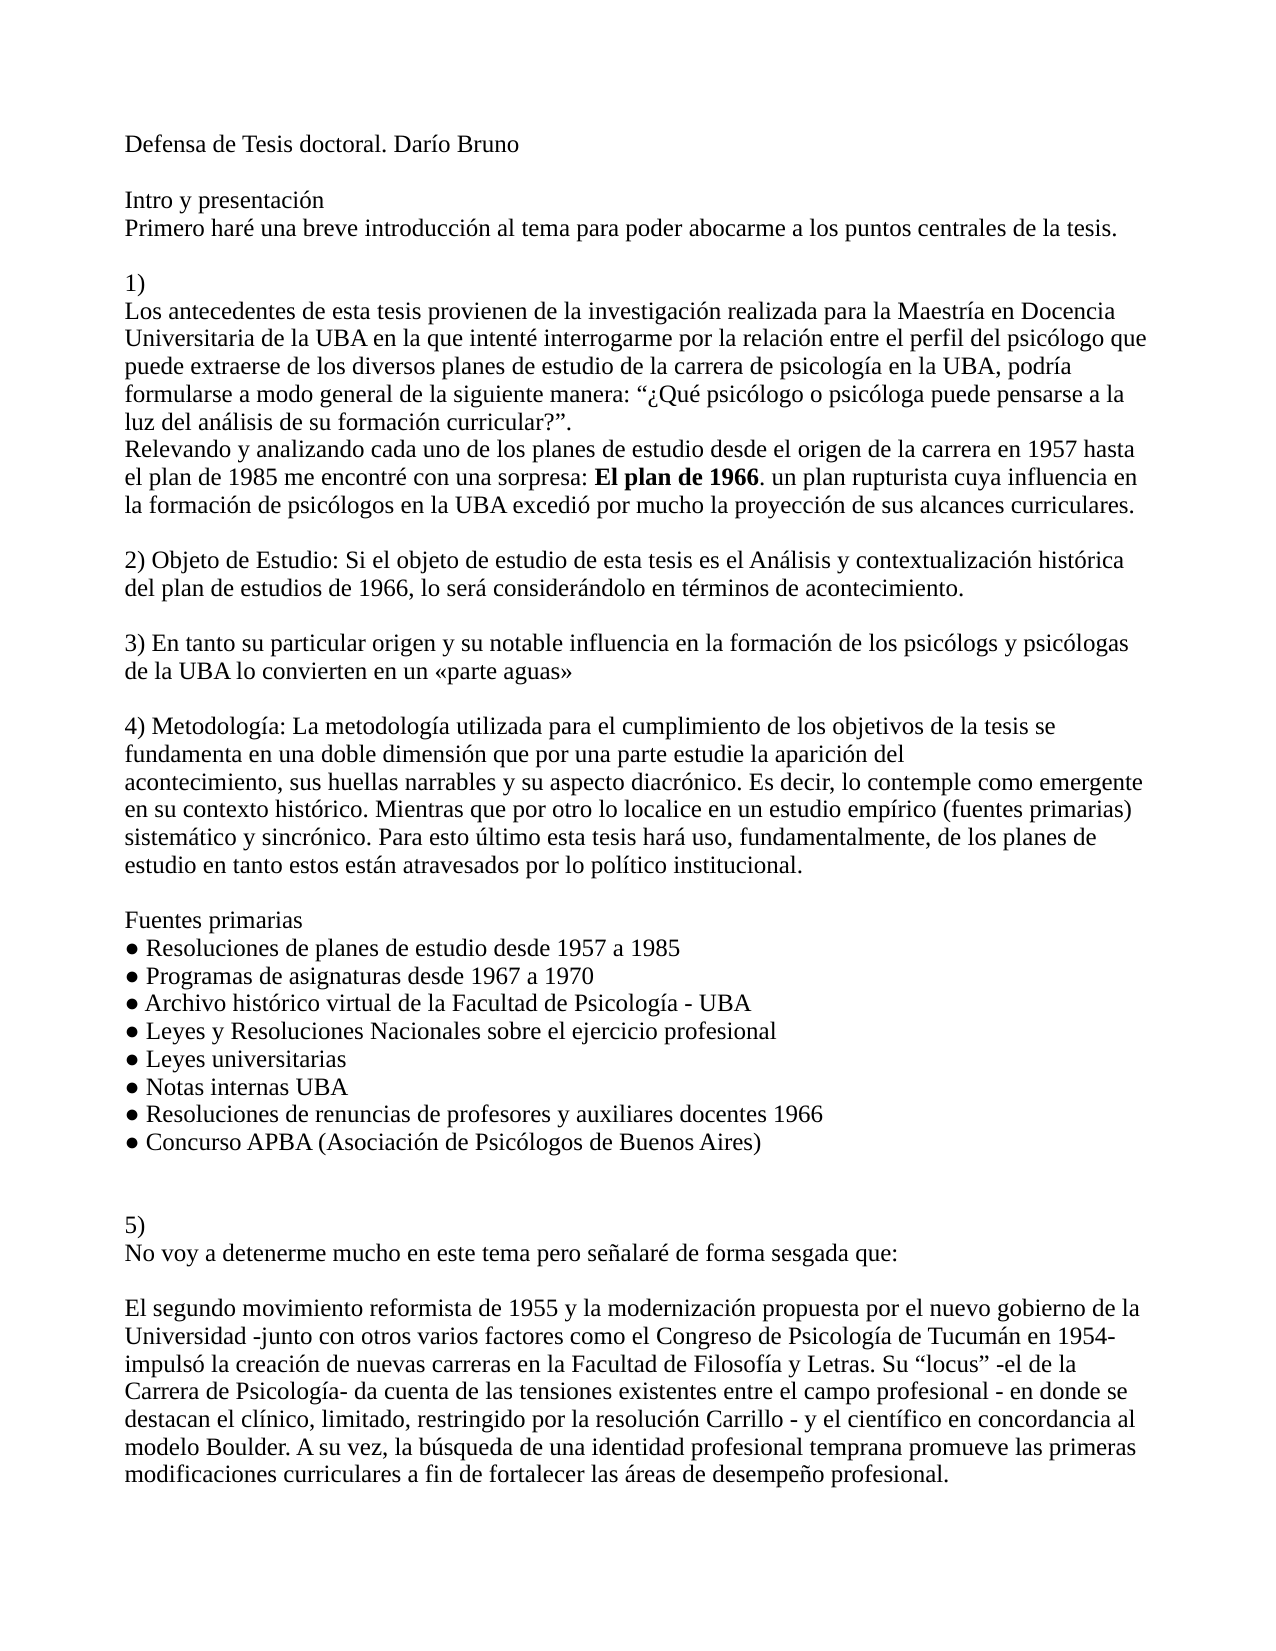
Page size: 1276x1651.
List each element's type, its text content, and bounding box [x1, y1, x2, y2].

text 2) Objeto de Estudio: Si el objeto de estudio de esta tesis es el Análisis y contextualización histórica del plan de estudios de 1966, lo será considerándolo en términos de acontecimiento. [118, 546, 1157, 602]
text ● Leyes y Resoluciones Nacionales sobre el ejercicio profesional [118, 1017, 1157, 1045]
text Fuentes primarias [118, 906, 1157, 934]
text ● Programas de asignaturas desde 1967 a 1970 [118, 962, 1157, 989]
text 4) Metodología: La metodología utilizada para el cumplimiento de los objetivos de la tesis se fundamenta en una doble dimensión que por una parte estudie la aparición del [118, 712, 1157, 768]
text ● Concurso APBA (Asociación de Psicólogos de Buenos Aires) [118, 1128, 1157, 1156]
text 5) [118, 1211, 1157, 1239]
text No voy a detenerme mucho en este tema pero señalaré de forma sesgada que: [118, 1239, 1157, 1267]
text ● Leyes universitarias [118, 1045, 1157, 1073]
text Defensa de Tesis doctoral. Darío Bruno [118, 124, 1157, 158]
text Intro y presentación [118, 186, 1157, 214]
text ● Notas internas UBA [118, 1073, 1157, 1100]
text ● Archivo histórico virtual de la Facultad de Psicología - UBA [118, 989, 1157, 1017]
text ● Resoluciones de renuncias de profesores y auxiliares docentes 1966 [118, 1100, 1157, 1128]
text 3) En tanto su particular origen y su notable influencia en la formación de los psicólogs y psicólogas de la UBA lo convierten en un «parte aguas» [118, 629, 1157, 685]
text ● Resoluciones de planes de estudio desde 1957 a 1985 [118, 934, 1157, 962]
text 1) [118, 269, 1157, 297]
text Los antecedentes de esta tesis provienen de la investigación realizada para la Maestría en Docencia Universitaria de la UBA en la que intenté interrogarme por la relación entre el perfil del psicólogo que puede extraerse de los diversos planes de estudio de la carrera de psicología en la UBA, podría formularse a modo general de la siguiente manera: “¿Qué psicólogo o psicóloga puede pensarse a la luz del análisis de su formación curricular?”. [118, 297, 1157, 435]
text Primero haré una breve introducción al tema para poder abocarme a los puntos centrales de la tesis. [118, 214, 1157, 241]
text acontecimiento, sus huellas narrables y su aspecto diacrónico. Es decir, lo contemple como emergente en su contexto histórico. Mientras que por otro lo localice en un estudio empírico (fuentes primarias) sistemático y sincrónico. Para esto último esta tesis hará uso, fundamentalmente, de los planes de estudio en tanto estos están atravesados por lo político institucional. [118, 768, 1157, 879]
text Relevando y analizando cada uno de los planes de estudio desde el origen de la carrera en 1957 hasta el plan de 1985 me encontré con una sorpresa: El plan de 1966. un plan rupturista cuya influencia en la formación de psicólogos en la UBA excedió por mucho la proyección de sus alcances curriculares. [118, 435, 1157, 518]
text El segundo movimiento reformista de 1955 y la modernización propuesta por el nuevo gobierno de la Universidad -junto con otros varios factores como el Congreso de Psicología de Tucumán en 1954- impulsó la creación de nuevas carreras en la Facultad de Filosofía y Letras. Su “locus” -el de la Carrera de Psicología- da cuenta de las tensiones existentes entre el campo profesional - en donde se destacan el clínico, limitado, restringido por la resolución Carrillo - y el científico en concordancia al modelo Boulder. A su vez, la búsqueda de una identidad profesional temprana promueve las primeras modificaciones curriculares a fin de fortalecer las áreas de desempeño profesional. [118, 1294, 1157, 1494]
